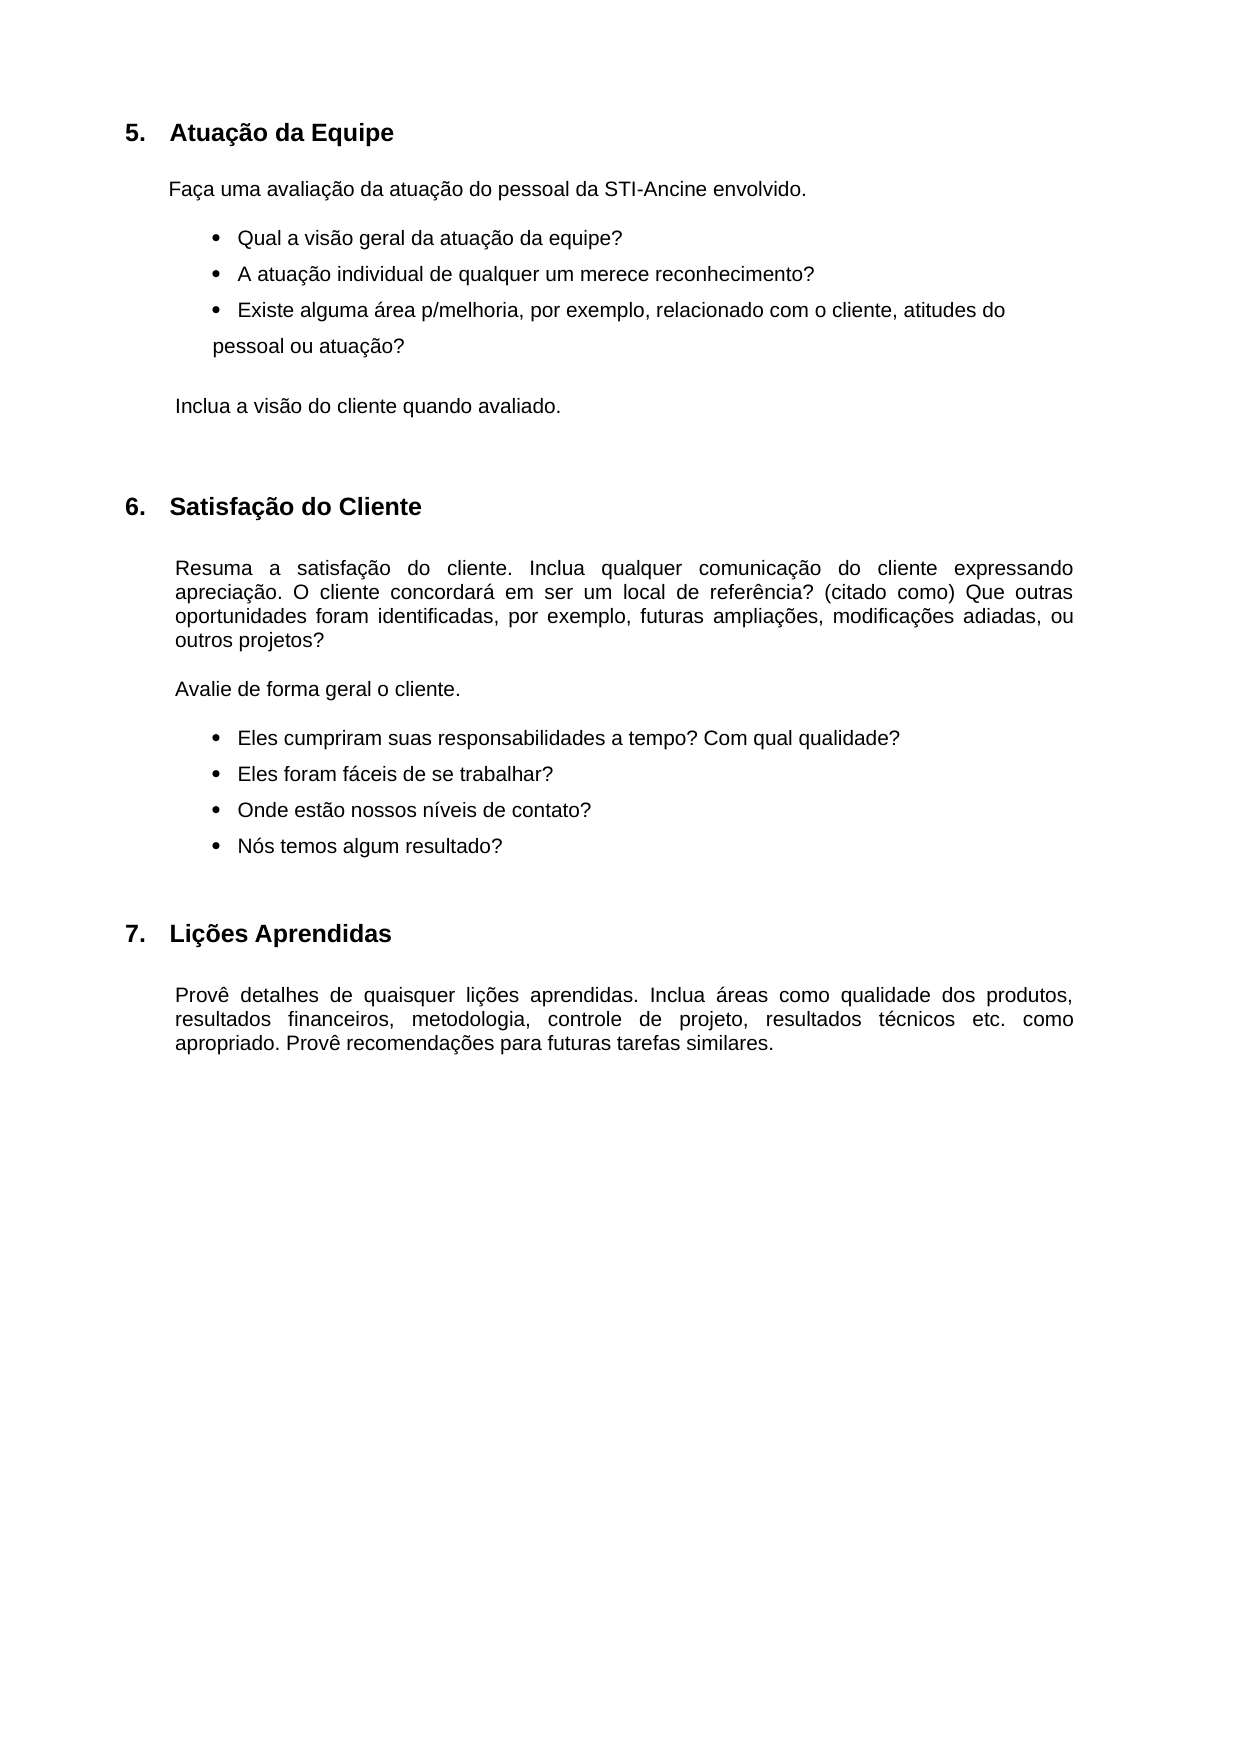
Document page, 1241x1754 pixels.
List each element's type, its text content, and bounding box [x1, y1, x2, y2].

list Nós temos algum resultado? [175, 834, 1075, 858]
list Qual a visão geral da atuação da equipe? [175, 226, 1075, 250]
list A atuação individual de qualquer um merece reconhecimento? [175, 262, 1075, 286]
text Resuma a satisfação do cliente. Inclua qualquer comunicação do cliente expressando apreciação. O cliente concordará em ser um local de referência? (citado como) Que outras oportunidades foram identificadas, por exemplo, futuras ampliações, modificações adiadas, ou outros projetos? [175, 556, 1075, 652]
subtitle Satisfação do Cliente [125, 492, 1075, 521]
text Avalie de forma geral o cliente. [175, 677, 1075, 701]
text Provê detalhes de quaisquer lições aprendidas. Inclua áreas como qualidade dos produtos, resultados financeiros, metodologia, controle de projeto, resultados técnicos etc. como apropriado. Provê recomendações para futuras tarefas similares. [175, 982, 1075, 1054]
text Faça uma avaliação da atuação do pessoal da STI-Ancine envolvido. [162, 177, 1075, 201]
text Inclua a visão do cliente quando avaliado. [175, 394, 1075, 418]
list pessoal ou atuação? [212, 334, 1075, 358]
subtitle Atuação da Equipe [125, 118, 1075, 147]
subtitle Lições Aprendidas [125, 919, 1075, 947]
list Existe alguma área p/melhoria, por exemplo, relacionado com o cliente, atitudes do [175, 298, 1075, 322]
list Eles foram fáceis de se trabalhar? [175, 762, 1075, 786]
list Onde estão nossos níveis de contato? [175, 798, 1075, 822]
list Eles cumpriram suas responsabilidades a tempo? Com qual qualidade? [175, 726, 1075, 749]
